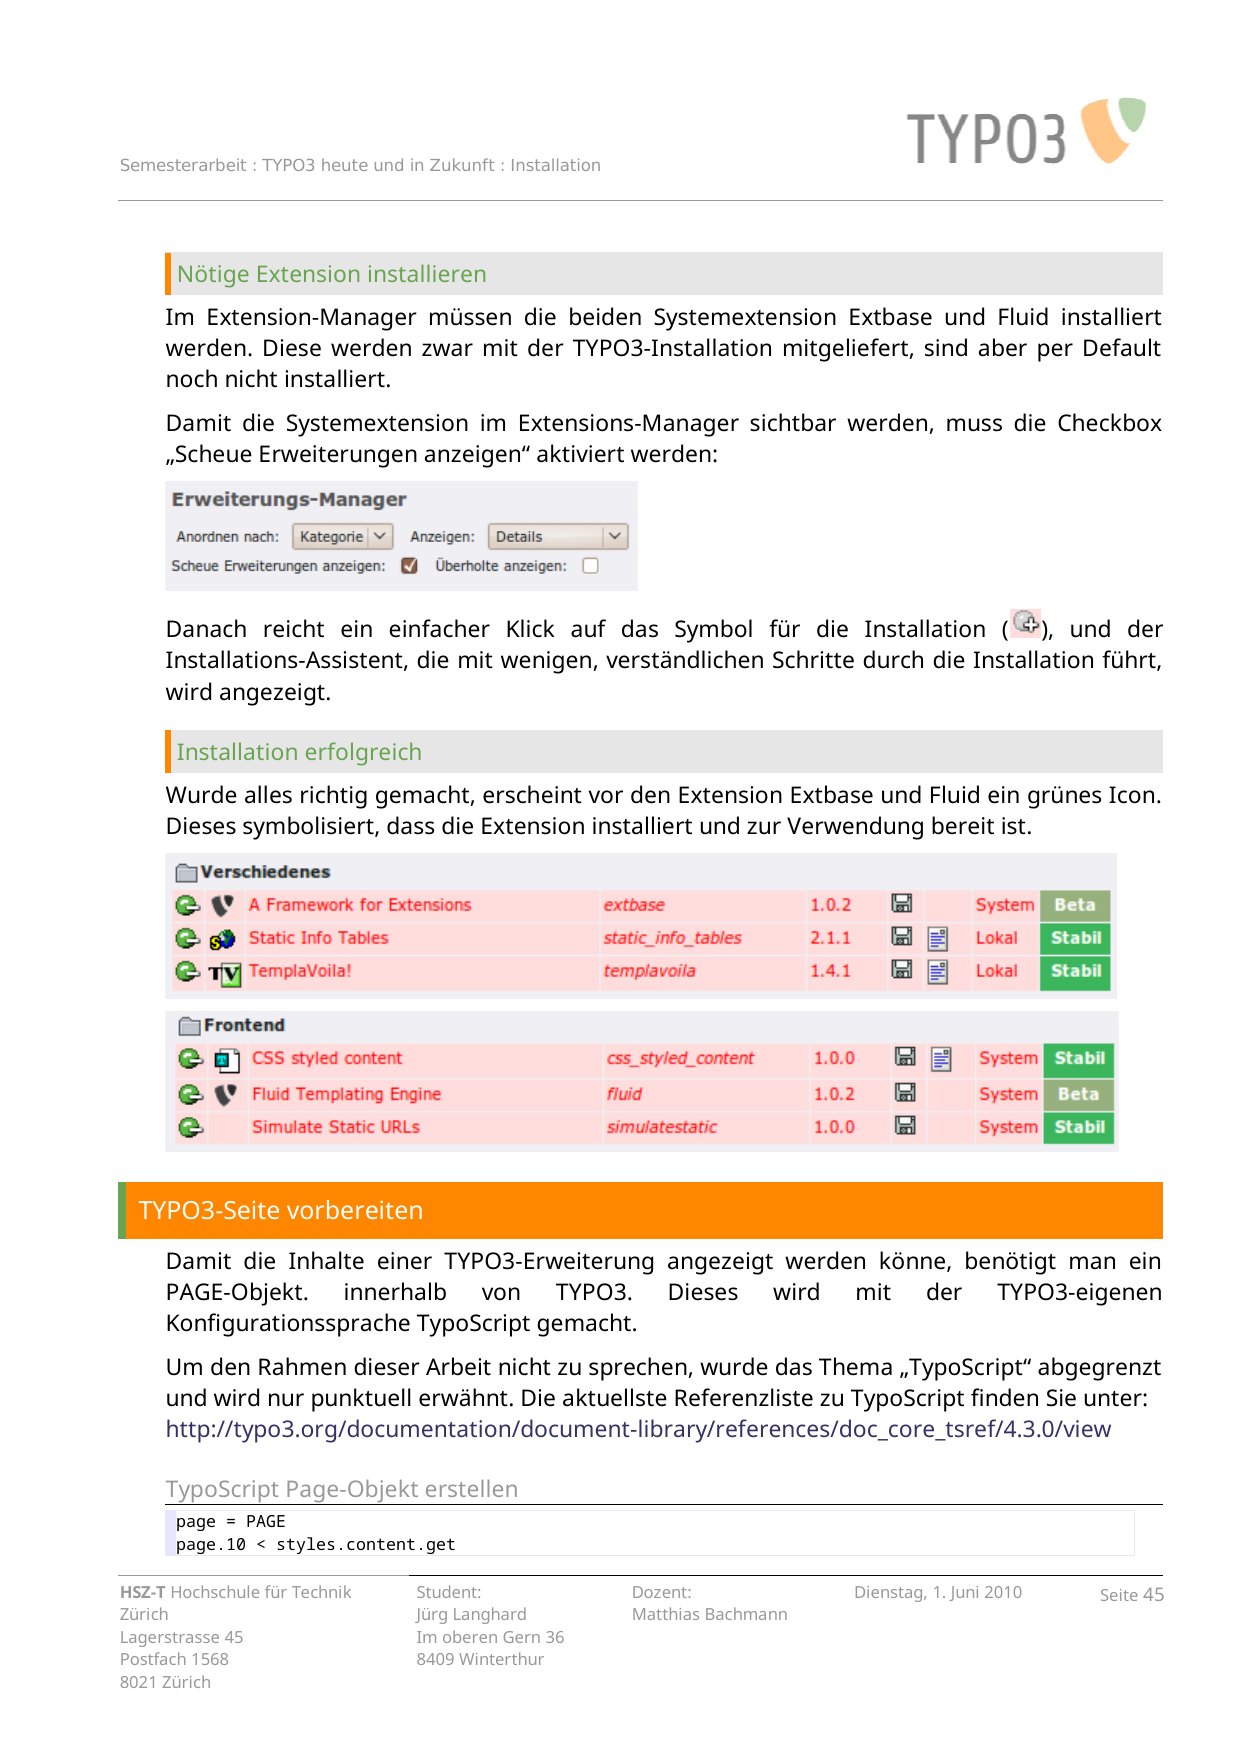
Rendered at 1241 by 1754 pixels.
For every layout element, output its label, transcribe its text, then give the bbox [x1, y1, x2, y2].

text page = PAGE page.10 < styles.content.get [176, 1511, 1134, 1555]
subtitle Nötige Extension installieren [165, 252, 1163, 295]
picture [870, 65, 1149, 195]
text Wurde alles richtig gemacht, erscheint vor den Extension Extbase und Fluid ein grünes Icon. Dieses symbolisiert, dass die Extension installiert und zur Verwendung bereit ist. [165, 779, 1163, 841]
picture [165, 481, 638, 591]
text Um den Rahmen dieser Arbeit nicht zu sprechen, wurde das Thema „TypoScript“ abgegrenzt und wird nur punktuell erwähnt. Die aktuellste Referenzliste zu TypoScript finden Sie unter: http://typo3.org/documentation/document-library/references/doc_core_tsref/4.3.0/view [165, 1351, 1163, 1444]
subtitle TYPO3-Seite vorbereiten [126, 1182, 1163, 1239]
text Im Extension-Manager müssen die beiden Systemextension Extbase und Fluid installiert werden. Diese werden zwar mit der TYPO3-Installation mitgeliefert, sind aber per Default noch nicht installiert. [165, 301, 1163, 394]
picture [165, 1011, 1119, 1152]
text Damit die Inhalte einer TYPO3-Erweiterung angezeigt werden könne, benötigt man ein PAGE-Objekt. innerhalb von TYPO3. Dieses wird mit der TYPO3-eigenen Konfigurationssprache TypoScript gemacht. [165, 1245, 1163, 1338]
text Danach reicht ein einfacher Klick auf das Symbol für die Installation (), und der Installations-Assistent, die mit wenigen, verständlichen Schritte durch die Installation führt, wird angezeigt. [165, 610, 1163, 707]
text Damit die Systemextension im Extensions-Manager sichtbar werden, muss die Checkbox „Scheue Erweiterungen anzeigen“ aktiviert werden: [165, 407, 1163, 469]
subtitle TypoScript Page-Objekt erstellen [165, 1473, 1163, 1504]
picture [1009, 609, 1041, 638]
picture [165, 853, 1117, 999]
subtitle Installation erfolgreich [171, 730, 1163, 773]
